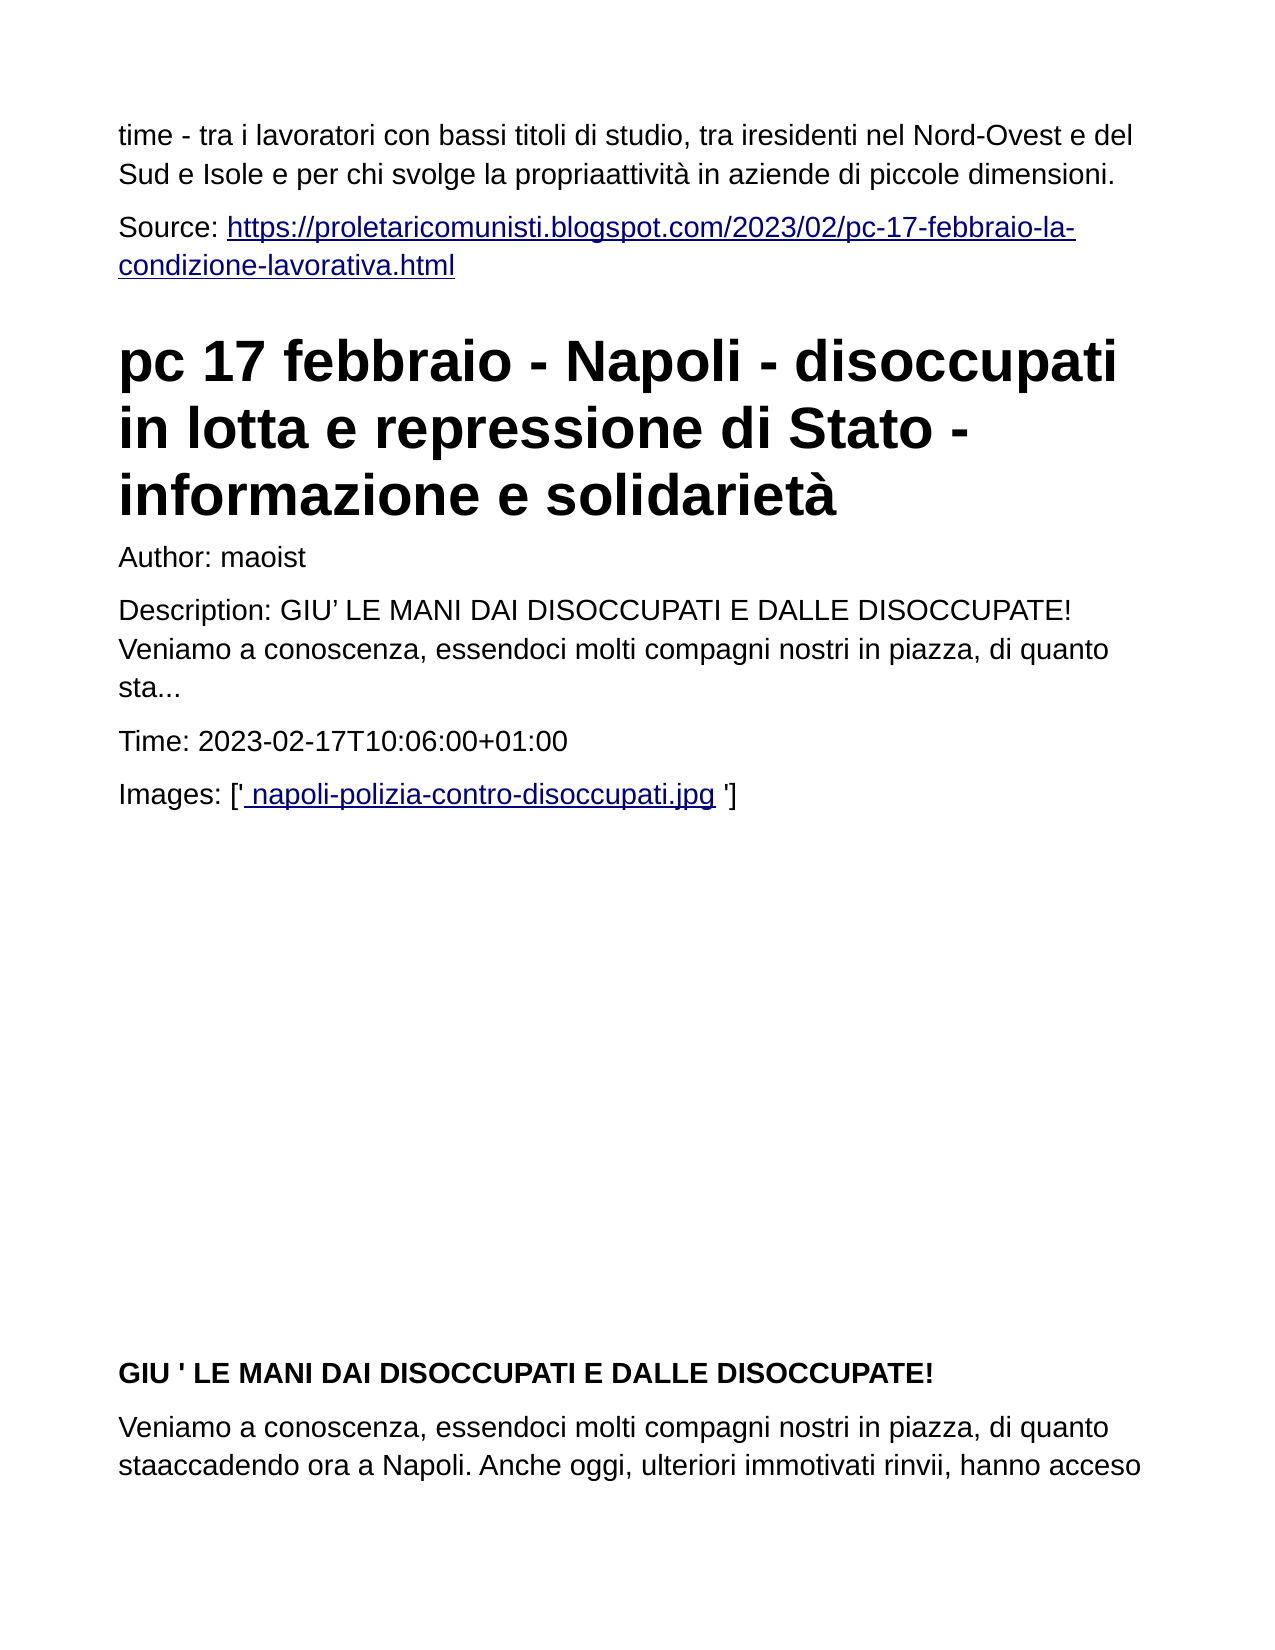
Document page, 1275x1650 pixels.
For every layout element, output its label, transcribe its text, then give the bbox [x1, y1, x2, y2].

text Description: GIU’ LE MANI DAI DISOCCUPATI E DALLE DISOCCUPATE! Veniamo a conoscenza, essendoci molti compagni nostri in piazza, di quanto sta... [118, 593, 1157, 704]
text Author: maoist [118, 540, 1157, 574]
text GIU ' LE MANI DAI DISOCCUPATI E DALLE DISOCCUPATE! [118, 1357, 1157, 1390]
text Source: https://proletaricomunisti.blogspot.com/2023/02/pc-17-febbraio-la-condizione-lavorativa.html [118, 210, 1157, 282]
text Veniamo a conoscenza, essendoci molti compagni nostri in piazza, di quanto staaccadendo ora a Napoli. Anche oggi, ulteriori immotivati rinvii, hanno acceso [118, 1410, 1157, 1482]
text Time: 2023-02-17T10:06:00+01:00 [118, 723, 1157, 757]
subtitle pc 17 febbraio - Napoli - disoccupati in lotta e repressione di Stato - informazione e solidarietà [118, 326, 1157, 528]
text time - tra i lavoratori con bassi titoli di studio, tra iresidenti nel Nord-Ovest e del Sud e Isole e per chi svolge la propriaattività in aziende di piccole dimensioni. [118, 118, 1157, 190]
text Images: [' napoli-polizia-contro-disoccupati.jpg '] [118, 777, 1157, 810]
